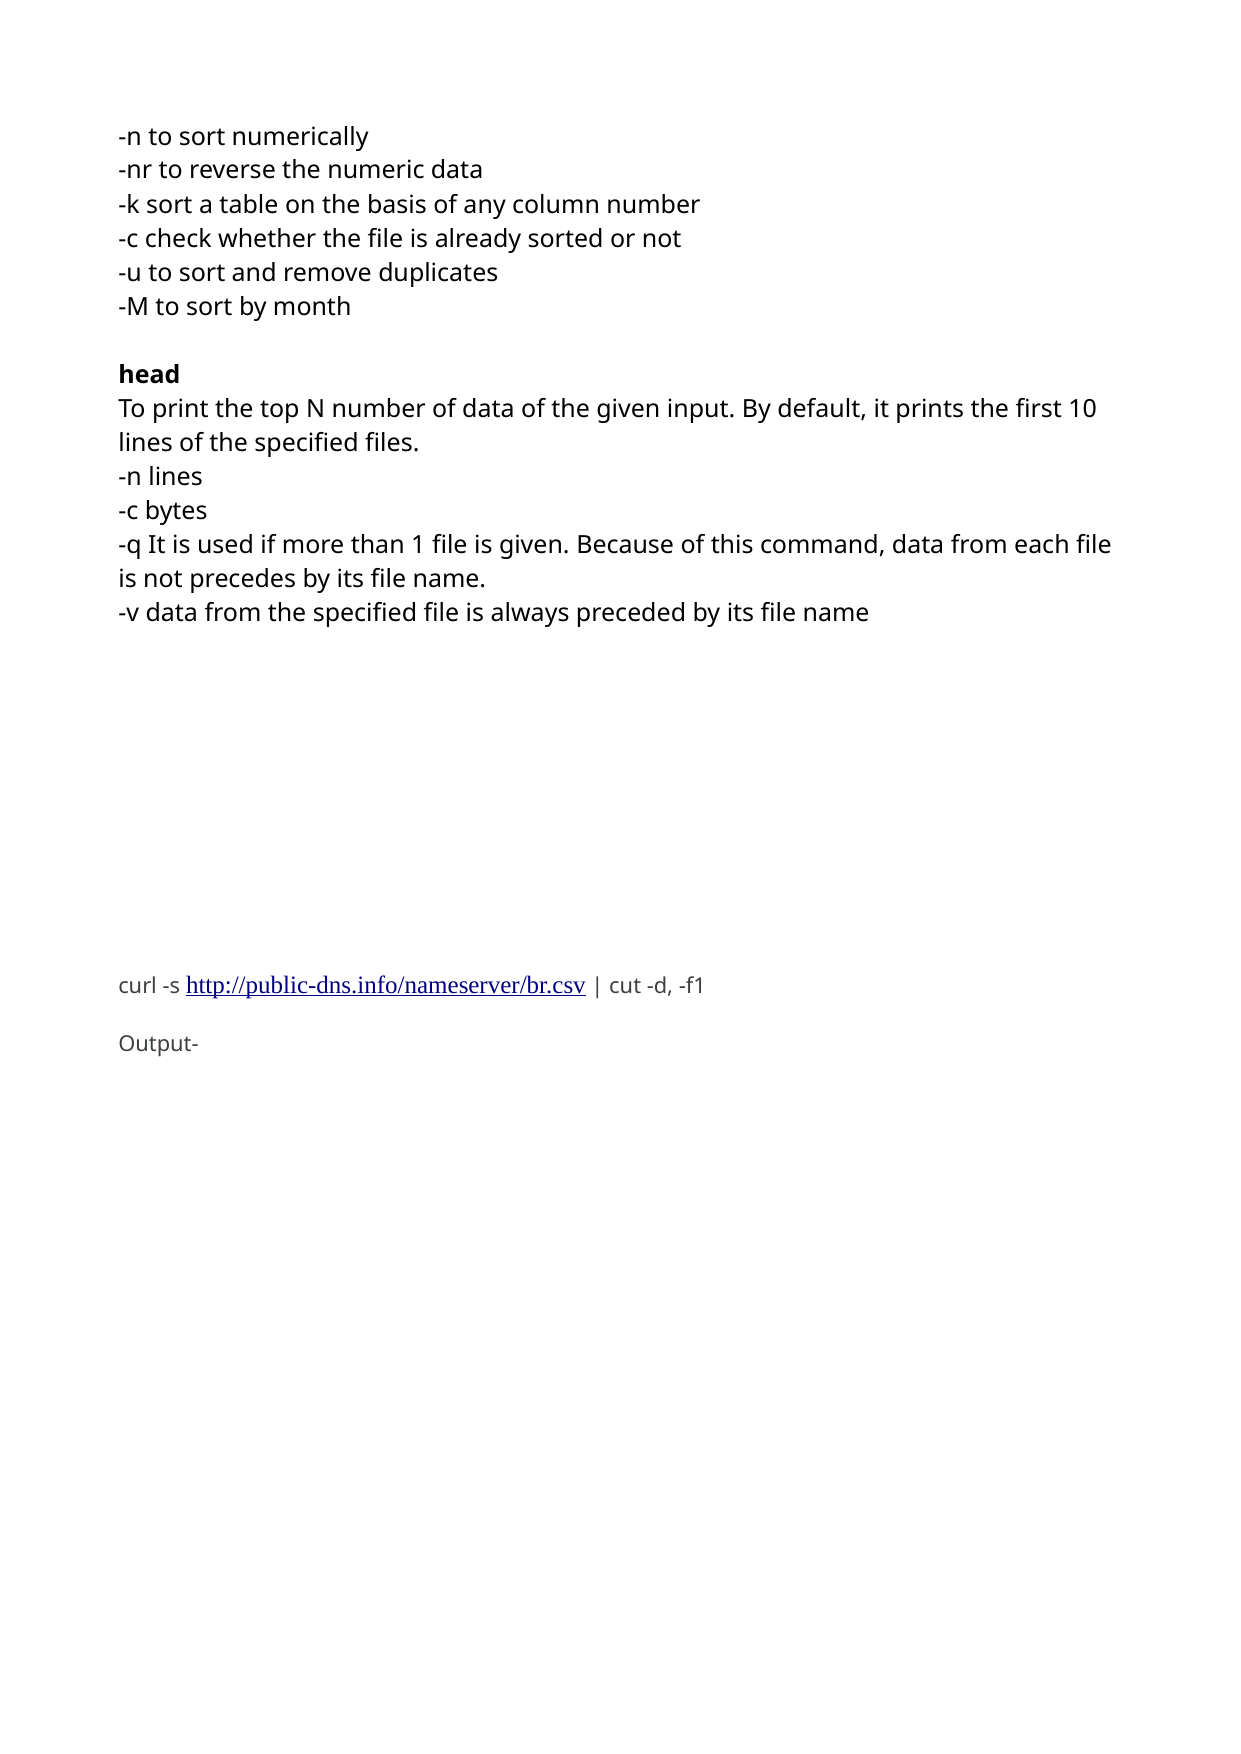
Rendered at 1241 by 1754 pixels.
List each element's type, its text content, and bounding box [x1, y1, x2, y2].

text -q It is used if more than 1 file is given. Because of this command, data from each file is not precedes by its file name. [118, 527, 1122, 595]
text -n lines [118, 459, 1122, 493]
text -M to sort by month [118, 288, 1122, 322]
text -c bytes [118, 493, 1122, 527]
text -n to sort numerically [118, 118, 1122, 152]
text -v data from the specified file is always preceded by its file name [118, 595, 1122, 629]
text head [118, 357, 1122, 391]
text -u to sort and remove duplicates [118, 254, 1122, 288]
text -c check whether the file is already sorted or not [118, 220, 1122, 254]
text curl -s http://public-dns.info/nameserver/br.csv | cut -d, -f1 [118, 970, 1122, 999]
text -nr to reverse the numeric data [118, 152, 1122, 186]
text To print the top N number of data of the given input. By default, it prints the first 10 lines of the specified files. [118, 391, 1122, 459]
text Output- [118, 1028, 1122, 1058]
text -k sort a table on the basis of any column number [118, 186, 1122, 220]
